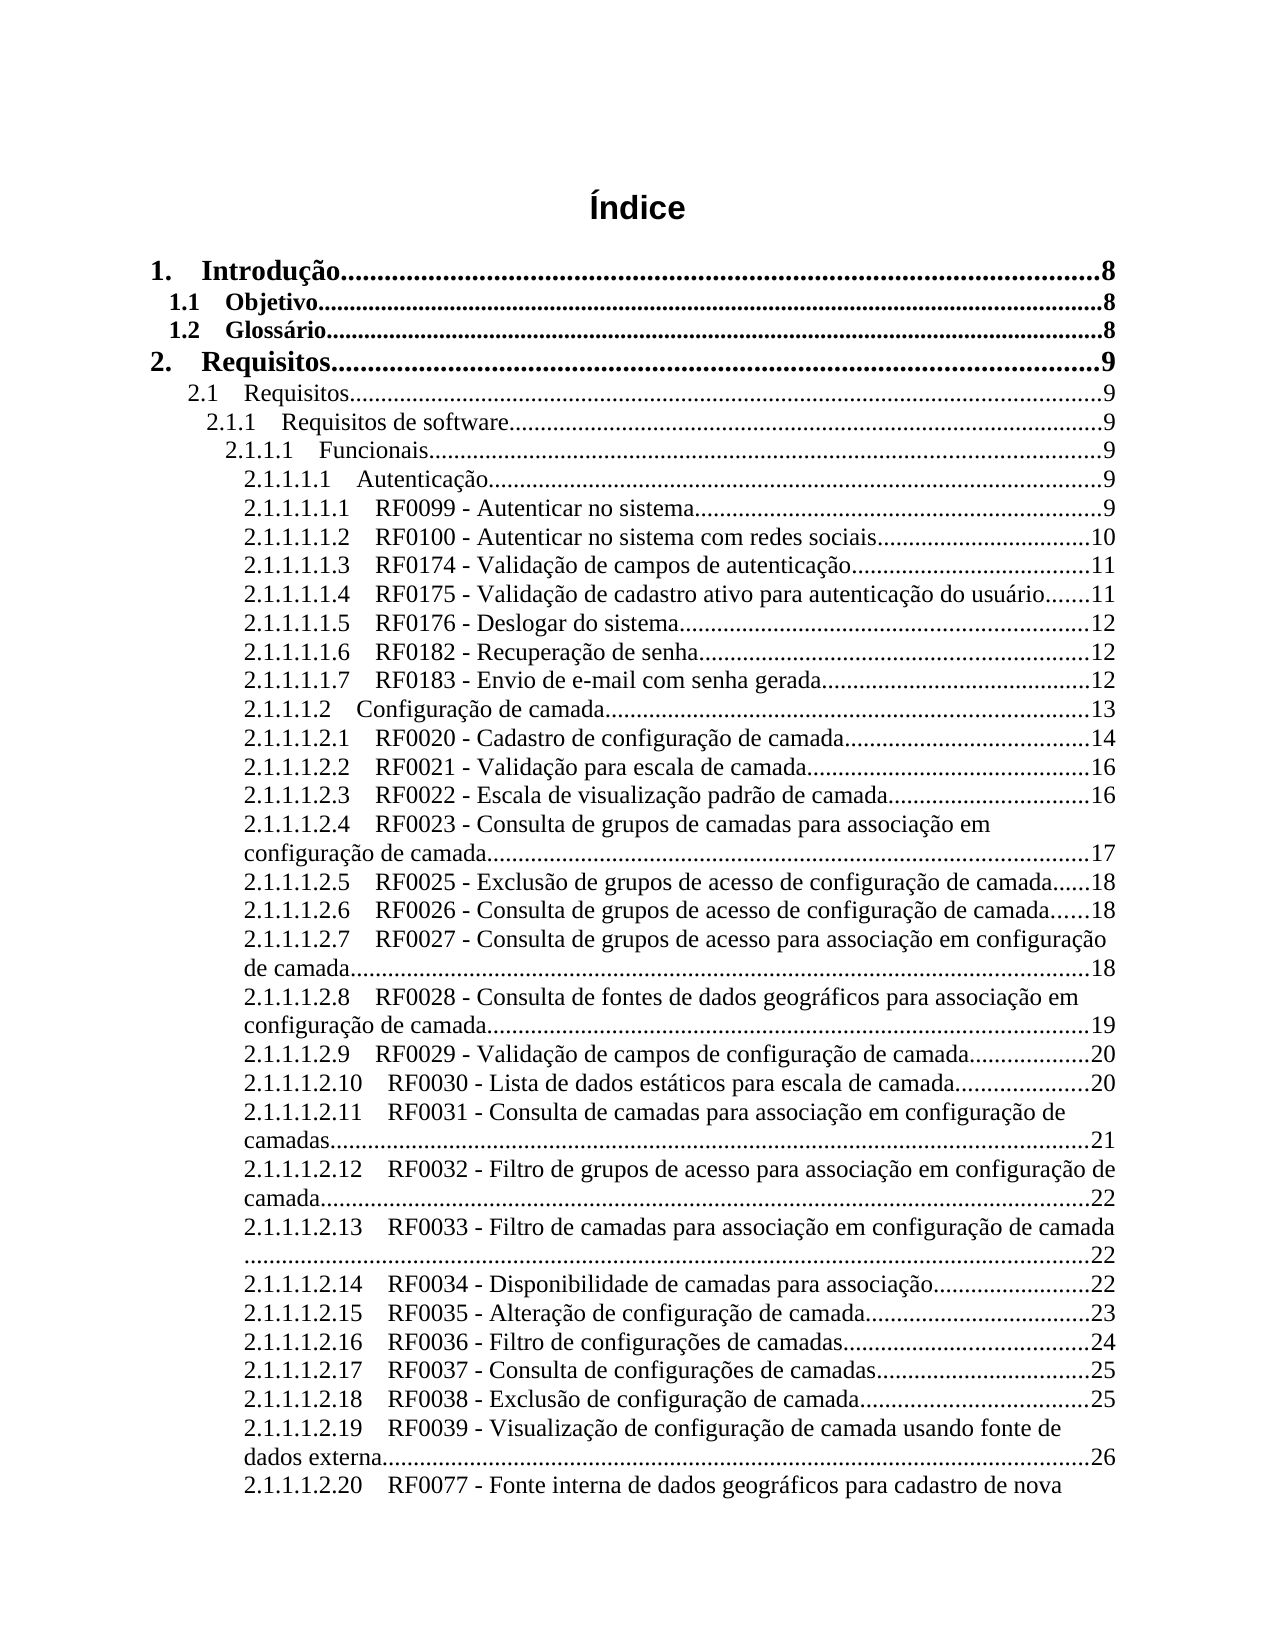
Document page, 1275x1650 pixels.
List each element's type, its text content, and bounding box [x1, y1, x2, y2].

text 2.1.1.1.2.1 RF0020 - Cadastro de configuração de camada 14 [244, 723, 1125, 752]
text 2.1.1.1.2.12 RF0032 - Filtro de grupos de acesso para associação em configuração de camada 22 [244, 1154, 1125, 1212]
text 2. Requisitos 9 [150, 344, 1125, 378]
text 2.1.1.1.1.2 RF0100 - Autenticar no sistema com redes sociais 10 [244, 522, 1125, 550]
text 2.1.1.1.2.14 RF0034 - Disponibilidade de camadas para associação 22 [244, 1269, 1125, 1298]
text 2.1.1.1.2.10 RF0030 - Lista de dados estáticos para escala de camada 20 [244, 1068, 1125, 1097]
text 2.1.1.1.2.16 RF0036 - Filtro de configurações de camadas 24 [244, 1327, 1125, 1355]
text 2.1.1.1.1 Autenticação 9 [244, 464, 1125, 493]
text 2.1.1.1.2.13 RF0033 - Filtro de camadas para associação em configuração de camada 22 [244, 1212, 1125, 1269]
text 2.1.1.1.2 Configuração de camada 13 [244, 694, 1125, 723]
text 2.1.1.1.2.4 RF0023 - Consulta de grupos de camadas para associação em configuração de camada 17 [244, 809, 1125, 867]
text 2.1.1.1.2.9 RF0029 - Validação de campos de configuração de camada 20 [244, 1039, 1125, 1068]
text 2.1.1.1.2.7 RF0027 - Consulta de grupos de acesso para associação em configuração de camada 18 [244, 924, 1125, 982]
text 2.1.1.1.1.4 RF0175 - Validação de cadastro ativo para autenticação do usuário 11 [244, 579, 1125, 608]
text 1.2 Glossário 8 [169, 316, 1125, 344]
text 1. Introdução 8 [150, 253, 1125, 287]
text 2.1.1.1.1.5 RF0176 - Deslogar do sistema 12 [244, 608, 1125, 637]
text 2.1.1.1.2.2 RF0021 - Validação para escala de camada 16 [244, 752, 1125, 780]
text 2.1.1.1.2.15 RF0035 - Alteração de configuração de camada 23 [244, 1298, 1125, 1327]
text 2.1.1.1.2.20 RF0077 - Fonte interna de dados geográficos para cadastro de nova camada 26 [244, 1470, 1125, 1499]
text 2.1.1.1.2.18 RF0038 - Exclusão de configuração de camada 25 [244, 1384, 1125, 1413]
text 1.1 Objetivo 8 [169, 287, 1125, 316]
text 2.1.1.1.2.17 RF0037 - Consulta de configurações de camadas 25 [244, 1355, 1125, 1384]
text 2.1.1.1.1.7 RF0183 - Envio de e-mail com senha gerada 12 [244, 665, 1125, 694]
text 2.1.1.1 Funcionais 9 [225, 435, 1125, 464]
text 2.1.1.1.2.8 RF0028 - Consulta de fontes de dados geográficos para associação em configuração de camada 19 [244, 982, 1125, 1039]
text 2.1.1.1.1.3 RF0174 - Validação de campos de autenticação 11 [244, 550, 1125, 579]
text 2.1.1.1.1.1 RF0099 - Autenticar no sistema 9 [244, 493, 1125, 522]
text 2.1.1.1.1.6 RF0182 - Recuperação de senha 12 [244, 637, 1125, 665]
text 2.1.1 Requisitos de software 9 [206, 407, 1125, 435]
text 2.1.1.1.2.3 RF0022 - Escala de visualização padrão de camada 16 [244, 780, 1125, 809]
text 2.1.1.1.2.11 RF0031 - Consulta de camadas para associação em configuração de camadas 21 [244, 1097, 1125, 1154]
text 2.1.1.1.2.5 RF0025 - Exclusão de grupos de acesso de configuração de camada 18 [244, 867, 1125, 895]
text 2.1.1.1.2.19 RF0039 - Visualização de configuração de camada usando fonte de dados externa 26 [244, 1413, 1125, 1470]
text Índice [150, 188, 1125, 227]
text 2.1 Requisitos 9 [187, 378, 1125, 407]
text 2.1.1.1.2.6 RF0026 - Consulta de grupos de acesso de configuração de camada 18 [244, 895, 1125, 924]
